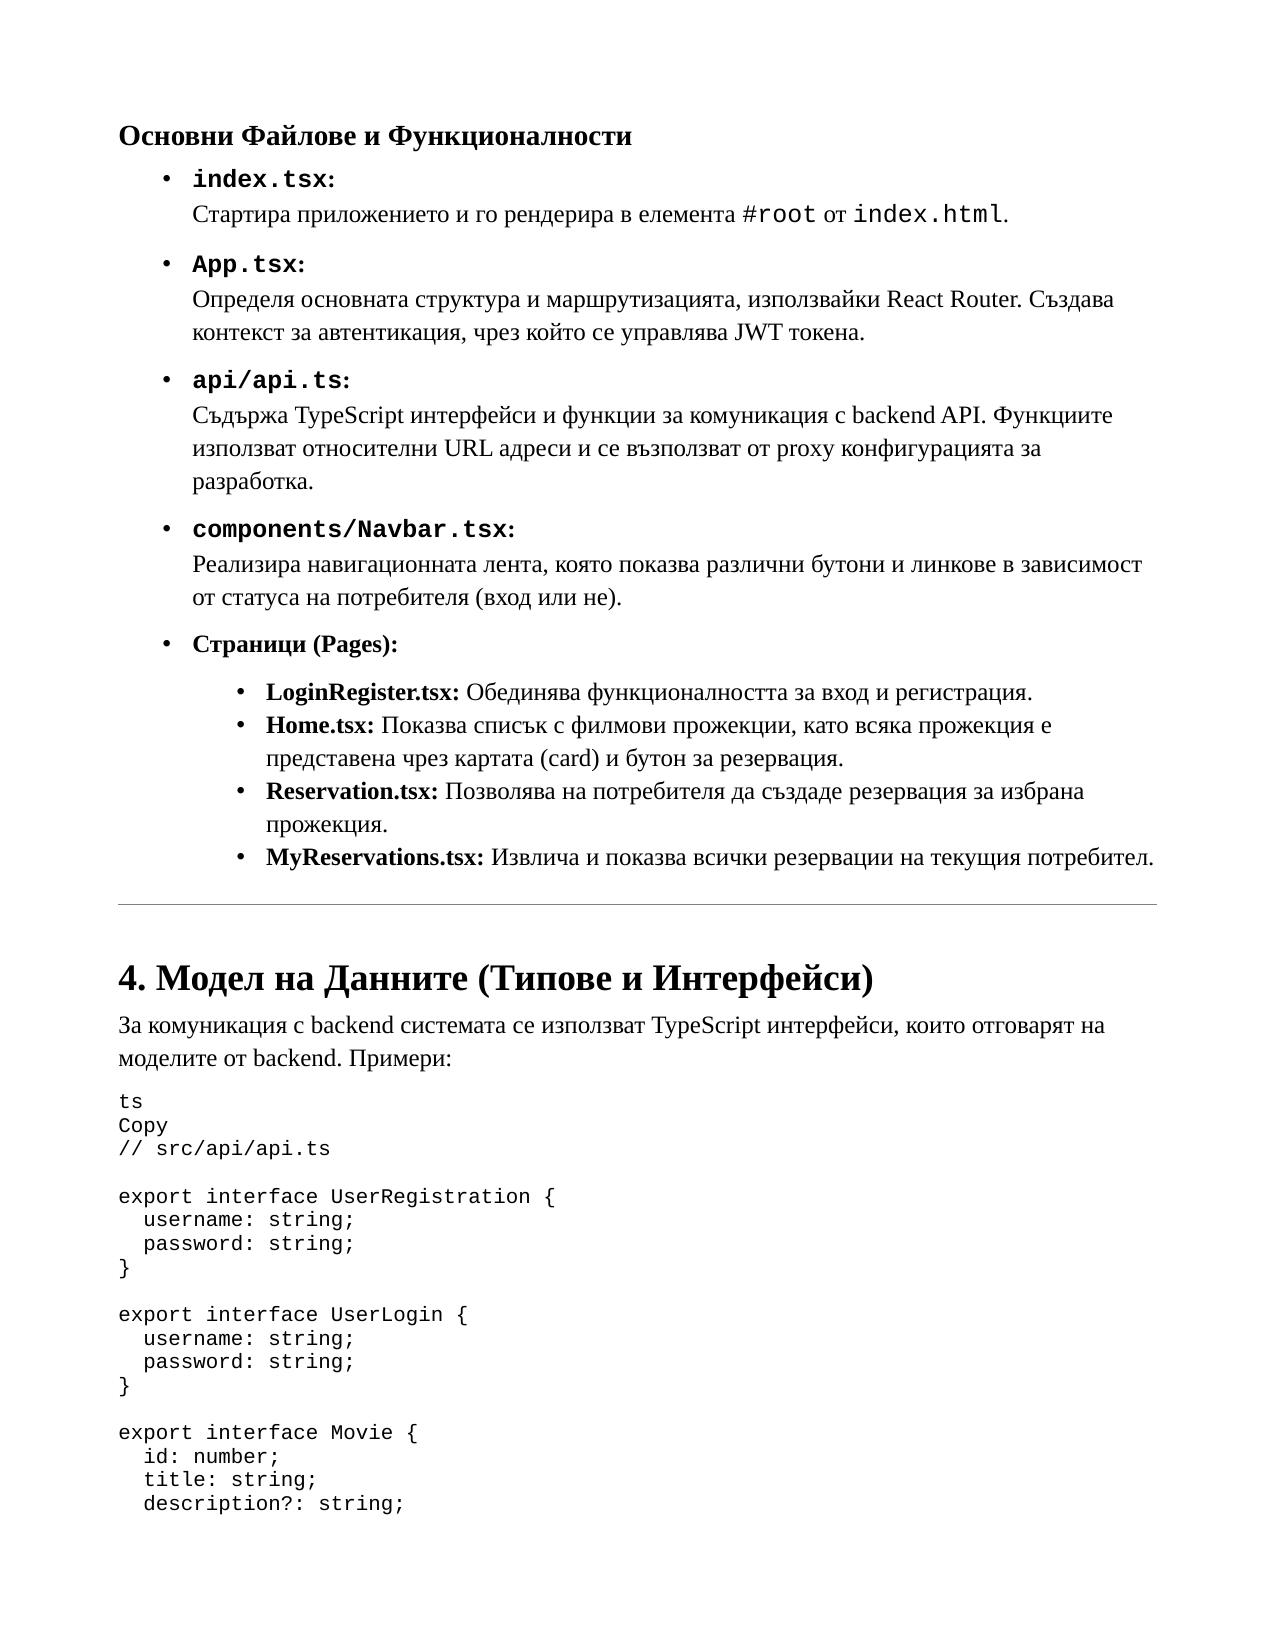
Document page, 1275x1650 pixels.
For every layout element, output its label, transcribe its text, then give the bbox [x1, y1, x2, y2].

text password: string; [118, 1351, 1157, 1375]
text password: string; [118, 1233, 1157, 1257]
subtitle 4. Модел на Данните (Типове и Интерфейси) [118, 955, 1157, 998]
list LoginRegister.tsx: Обединява функционалността за вход и регистрация. [236, 677, 1157, 706]
text export interface Movie { [118, 1422, 1157, 1446]
text За комуникация с backend системата се използват TypeScript интерфейси, които отговарят на моделите от backend. Примери: [118, 1011, 1157, 1072]
text } [118, 1375, 1157, 1398]
list index.tsx: Стартира приложението и го рендерира в елемента #root от index.html. [162, 164, 1157, 230]
list MyReservations.tsx: Извлича и показва всички резервации на текущия потребител. [236, 842, 1157, 871]
text description?: string; [118, 1493, 1157, 1517]
list components/Navbar.tsx: Реализира навигационната лента, която показва различни бутони и линкове в зависимост от статуса на потребителя (вход или не). [162, 514, 1157, 611]
list App.tsx: Определя основната структура и маршрутизацията, използвайки React Router. Създава контекст за автентикация, чрез който се управлява JWT токена. [162, 249, 1157, 346]
text id: number; [118, 1446, 1157, 1469]
text export interface UserRegistration { [118, 1186, 1157, 1209]
text // src/api/api.ts [118, 1138, 1157, 1162]
text ts [118, 1091, 1157, 1115]
text username: string; [118, 1209, 1157, 1233]
text Copy [118, 1115, 1157, 1138]
list Страници (Pages): [162, 629, 1157, 658]
text username: string; [118, 1328, 1157, 1351]
text } [118, 1257, 1157, 1280]
text export interface UserLogin { [118, 1304, 1157, 1328]
list Reservation.tsx: Позволява на потребителя да създаде резервация за избрана прожекция. [236, 776, 1157, 838]
text title: string; [118, 1469, 1157, 1493]
list Home.tsx: Показва списък с филмови прожекции, като всяка прожекция е представена чрез картата (card) и бутон за резервация. [236, 710, 1157, 772]
list api/api.ts: Съдържа TypeScript интерфейси и функции за комуникация с backend API. Функциите използват относителни URL адреси и се възползват от proxy конфигурацията за разработка. [162, 365, 1157, 495]
subtitle Основни Файлове и Функционалности [118, 118, 1157, 152]
